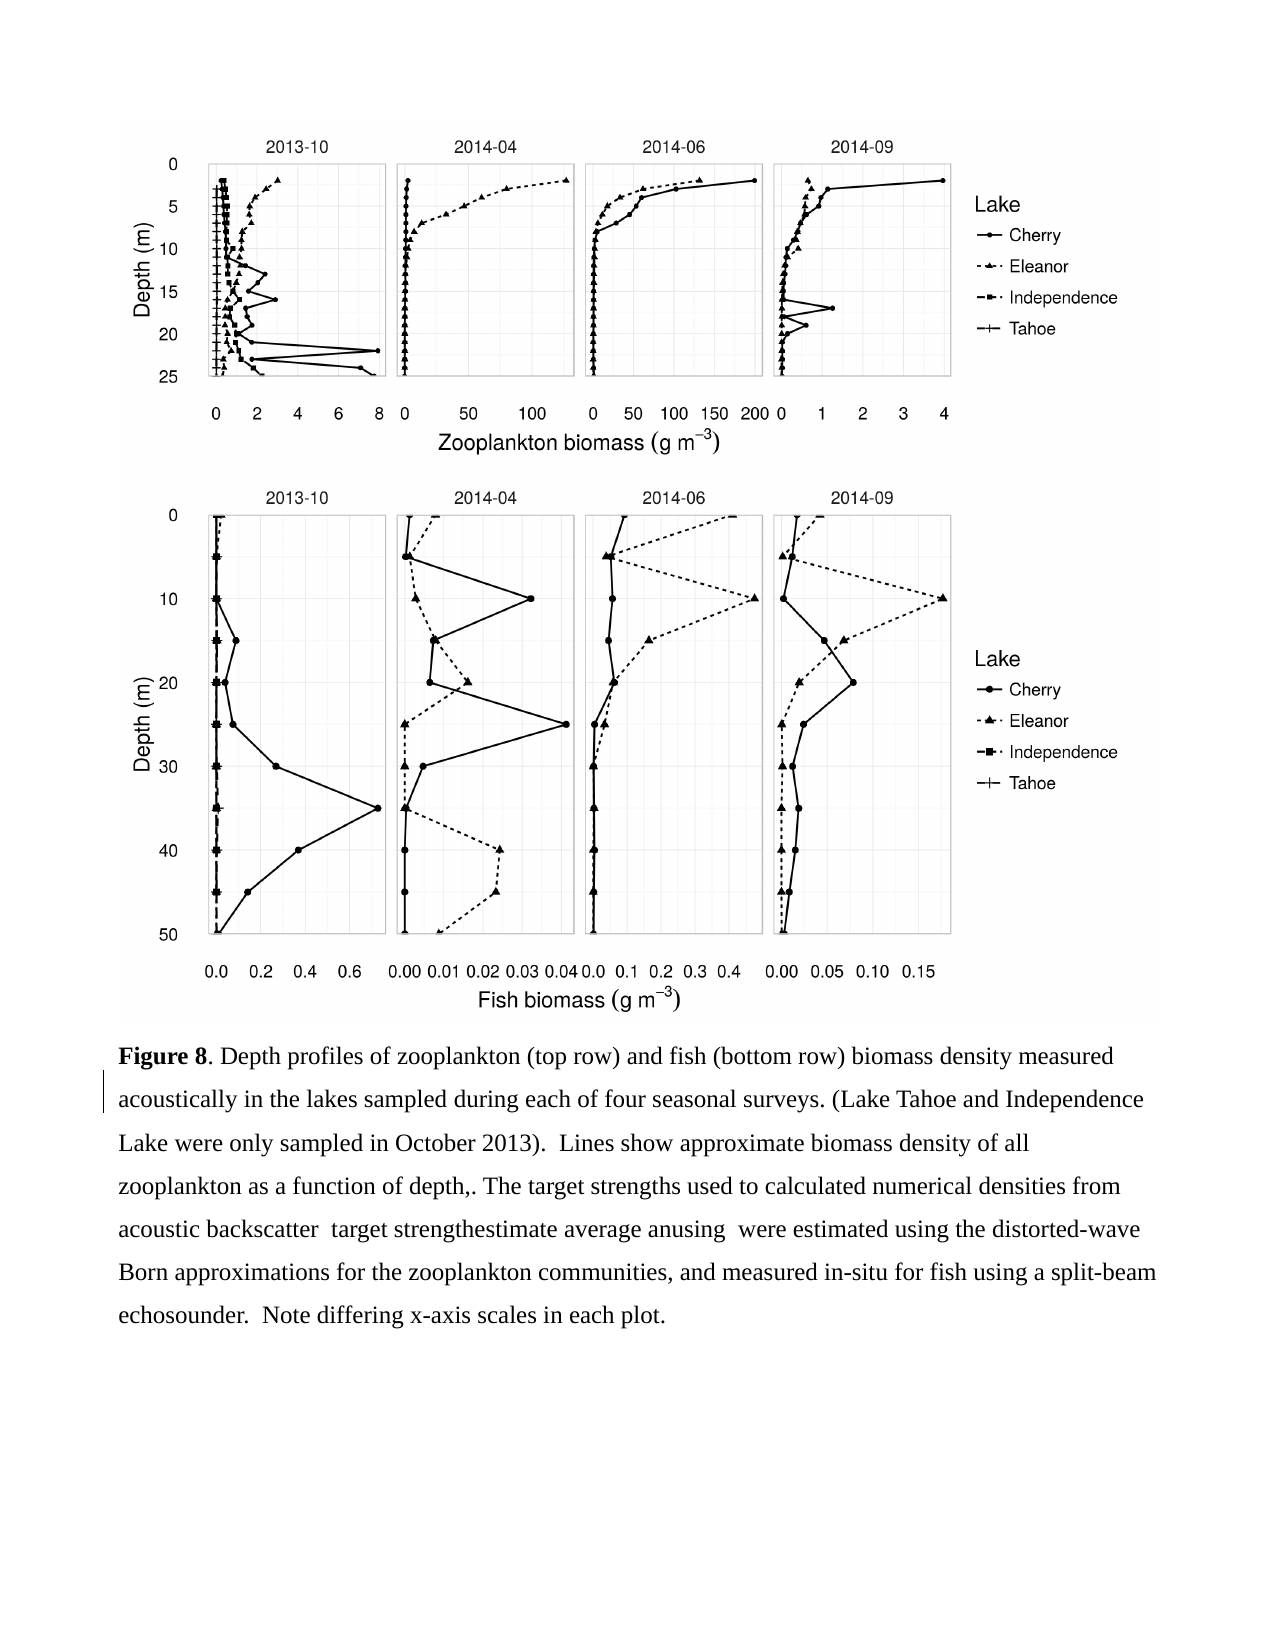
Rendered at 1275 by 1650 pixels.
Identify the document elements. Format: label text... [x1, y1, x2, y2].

picture [118, 118, 1157, 1027]
text Figure 8. Depth profiles of zooplankton (top row) and fish (bottom row) biomass density measured acoustically in the lakes sampled during each of four seasonal surveys. (Lake Tahoe and Independence Lake were only sampled in October 2013). Lines show approximate biomass density of all zooplankton as a function of depth,. The target strengths used to calculated numerical densities from acoustic backscatter target strengthestimate average anusing were estimated using the distorted-wave Born approximations for the zooplankton communities, and measured in-situ for fish using a split-beam echosounder. Note differing x-axis scales in each plot. [118, 1041, 1157, 1329]
